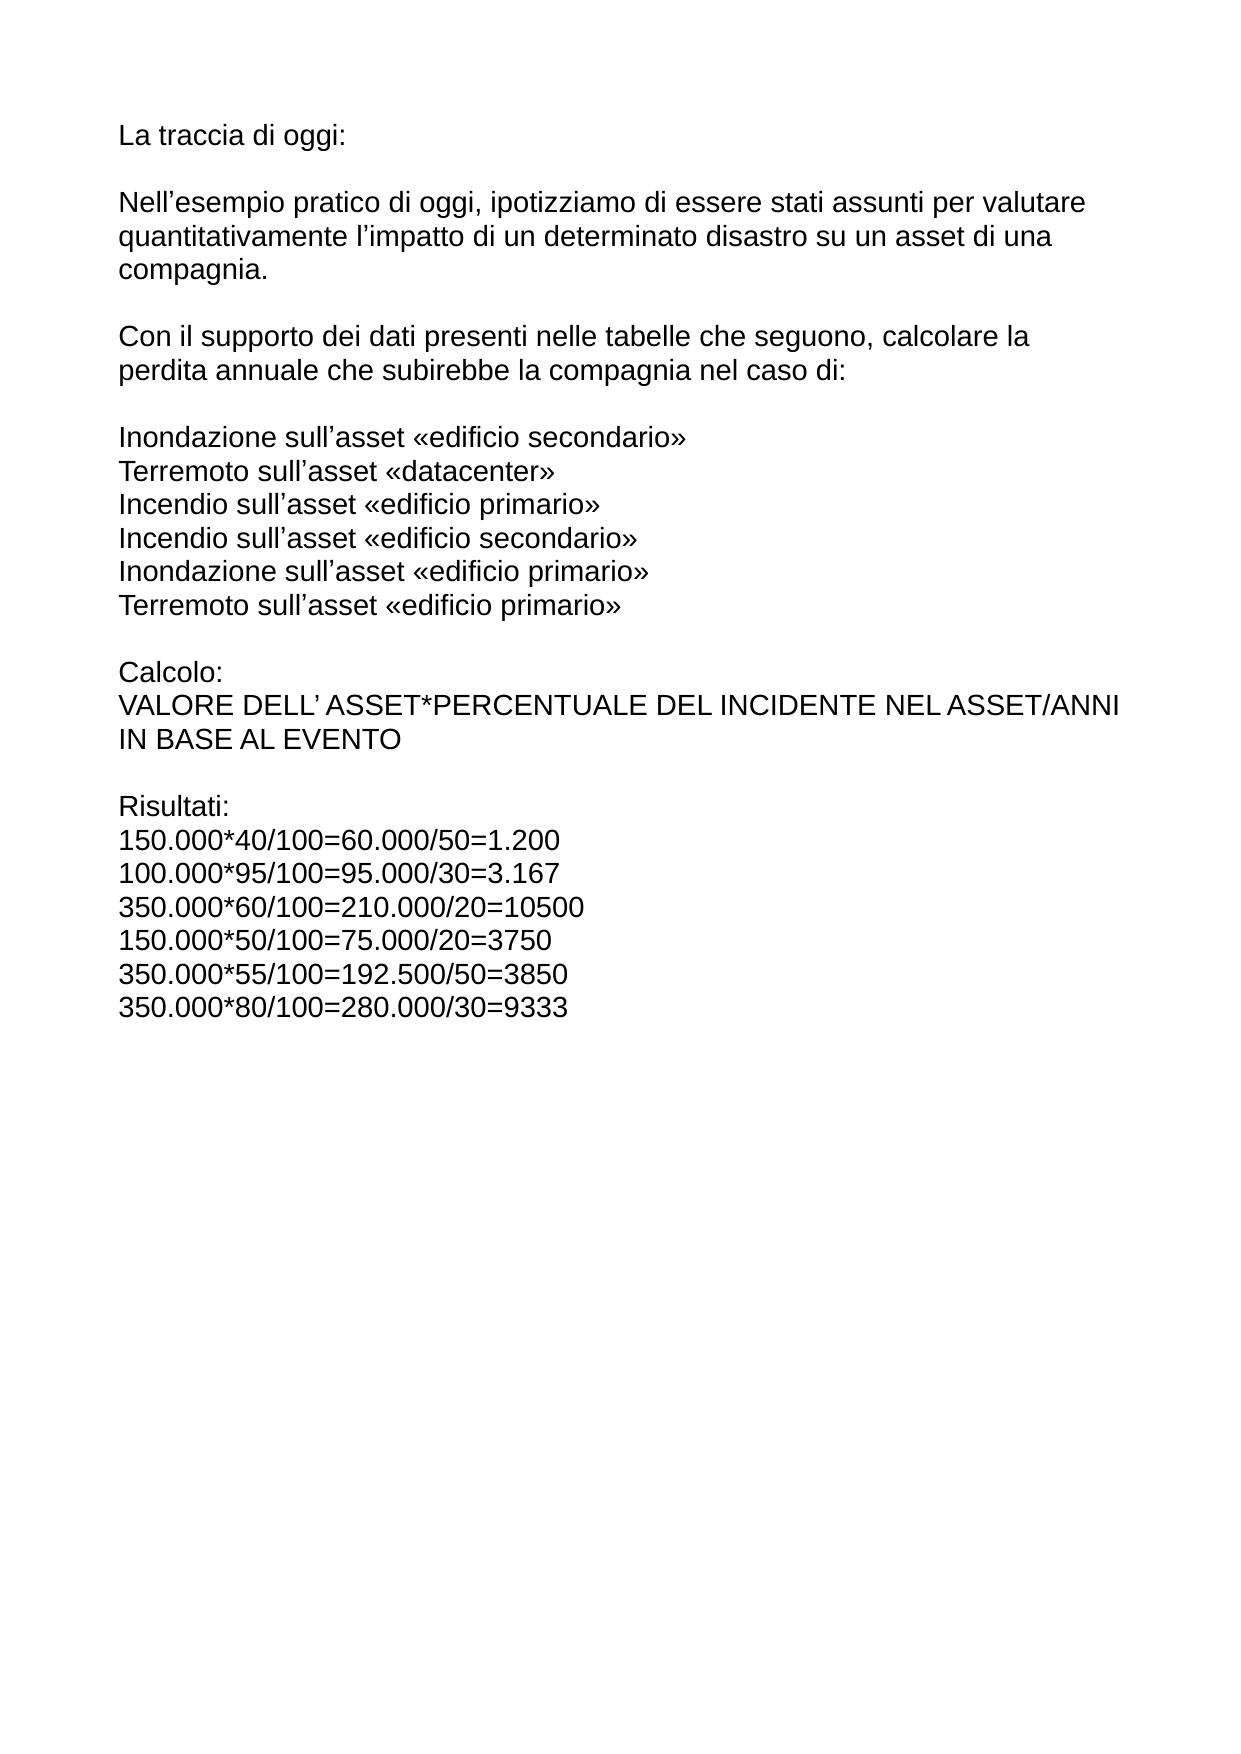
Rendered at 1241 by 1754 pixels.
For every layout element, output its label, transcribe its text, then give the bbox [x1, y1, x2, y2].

text Risultati: [118, 789, 1122, 822]
text Calcolo: [118, 655, 1122, 688]
text Inondazione sullʼasset «edificio secondario» [118, 420, 1122, 453]
text 350.000*55/100=192.500/50=3850 [118, 957, 1122, 990]
text Terremoto sullʼasset «edificio primario» [118, 588, 1122, 621]
text Terremoto sullʼasset «datacenter» [118, 453, 1122, 487]
text Inondazione sullʼasset «edificio primario» [118, 554, 1122, 588]
text 100.000*95/100=95.000/30=3.167 [118, 856, 1122, 889]
text VALORE DELL’ ASSET*PERCENTUALE DEL INCIDENTE NEL ASSET/ANNI IN BASE AL EVENTO [118, 688, 1122, 755]
text 350.000*80/100=280.000/30=9333 [118, 990, 1122, 1024]
text 350.000*60/100=210.000/20=10500 [118, 889, 1122, 923]
text Nellʼesempio pratico di oggi, ipotizziamo di essere stati assunti per valutare quantitativamente lʼimpatto di un determinato disastro su un asset di una compagnia. [118, 185, 1122, 286]
text Incendio sullʼasset «edificio secondario» [118, 521, 1122, 554]
text 150.000*40/100=60.000/50=1.200 [118, 822, 1122, 856]
text Con il supporto dei dati presenti nelle tabelle che seguono, calcolare la perdita annuale che subirebbe la compagnia nel caso di: [118, 319, 1122, 386]
text La traccia di oggi: [118, 118, 1122, 152]
text 150.000*50/100=75.000/20=3750 [118, 923, 1122, 957]
text Incendio sullʼasset «edificio primario» [118, 487, 1122, 521]
